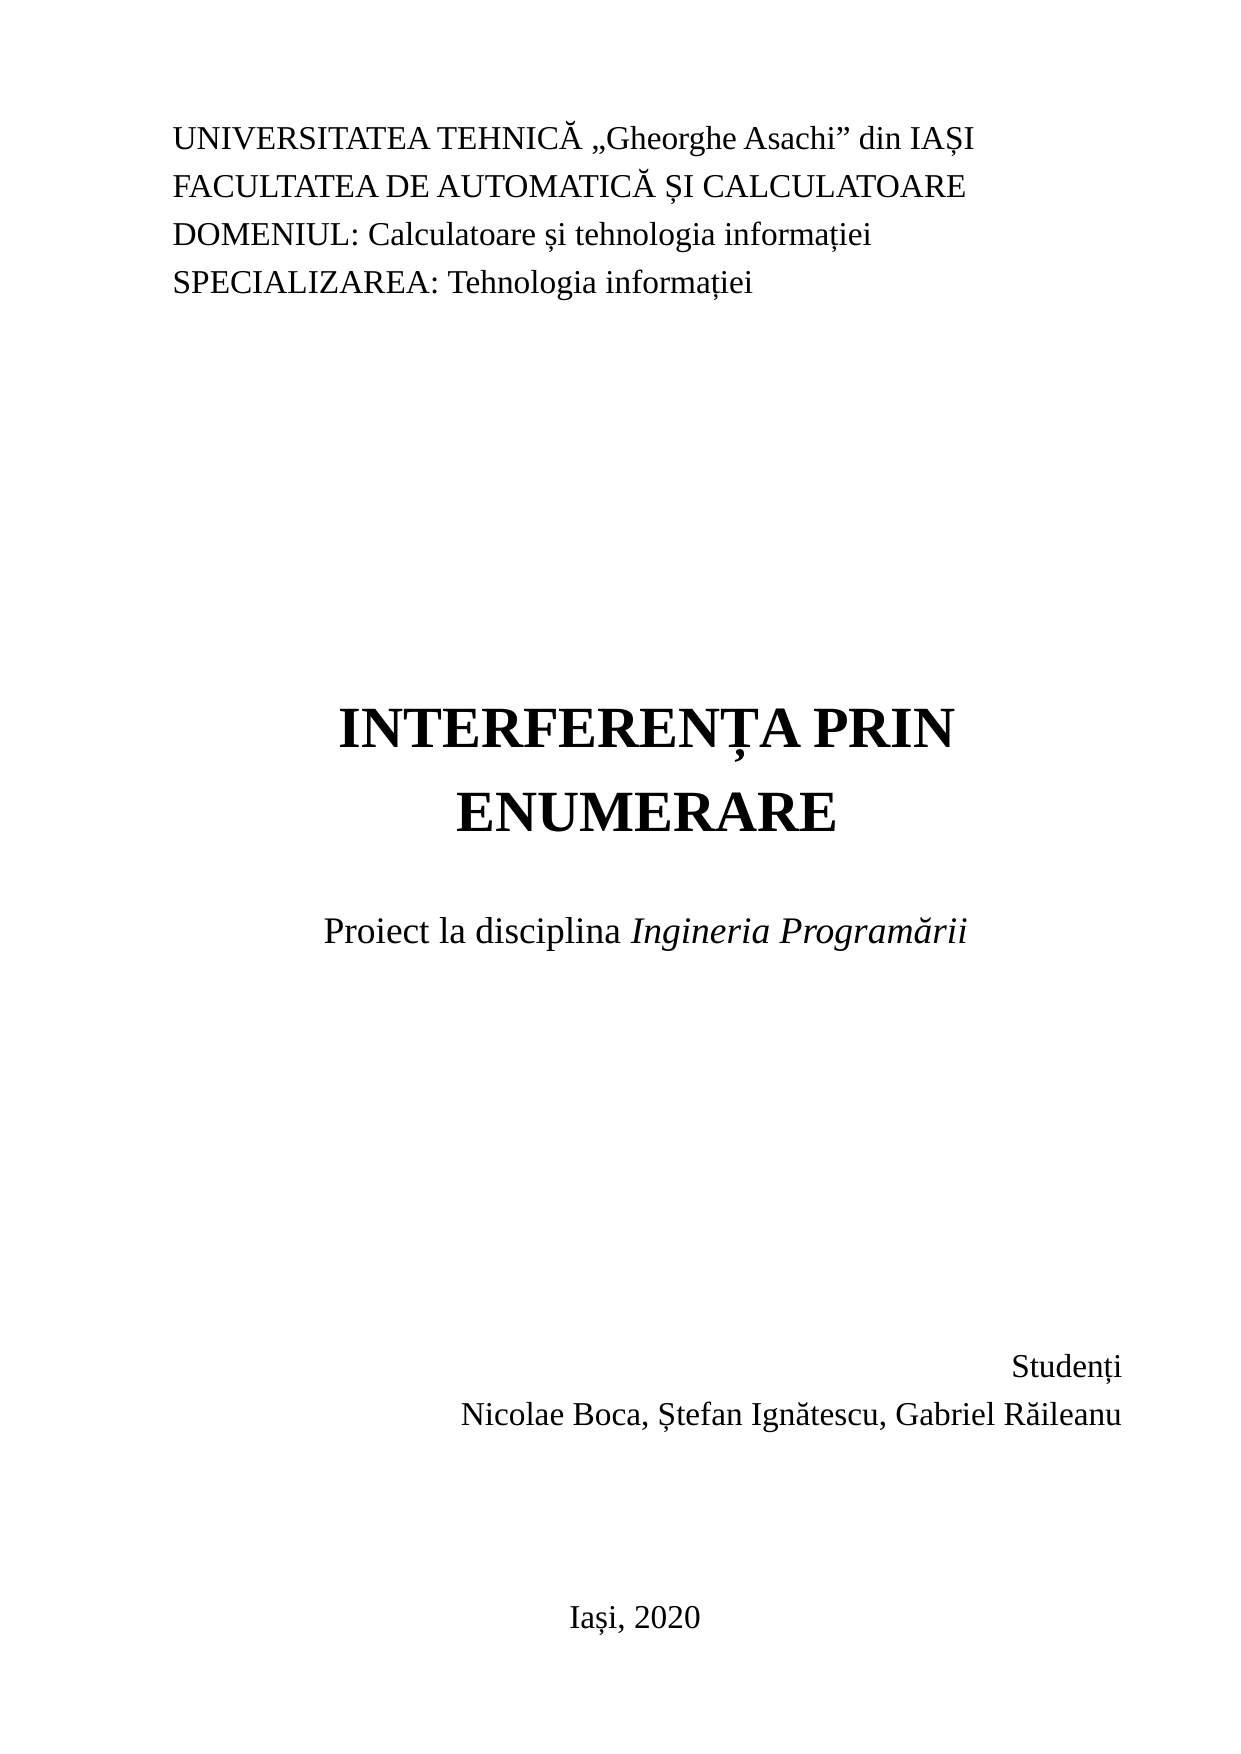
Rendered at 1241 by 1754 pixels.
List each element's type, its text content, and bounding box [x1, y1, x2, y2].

text UNIVERSITATEA TEHNICĂ „Gheorghe Asachi” din IAȘI [172, 118, 1122, 156]
text Proiect la disciplina Ingineria Programării [172, 909, 1122, 952]
text INTERFERENȚA PRIN ENUMERARE [172, 693, 1122, 844]
text FACULTATEA DE AUTOMATICĂ ȘI CALCULATOARE [172, 166, 1122, 204]
text DOMENIUL: Calculatoare și tehnologia informației [172, 214, 1122, 252]
text Studenți [172, 1346, 1122, 1384]
text Nicolae Boca, Ștefan Ignătescu, Gabriel Răileanu [148, 1394, 1122, 1432]
text SPECIALIZAREA: Tehnologia informației [172, 262, 1122, 300]
